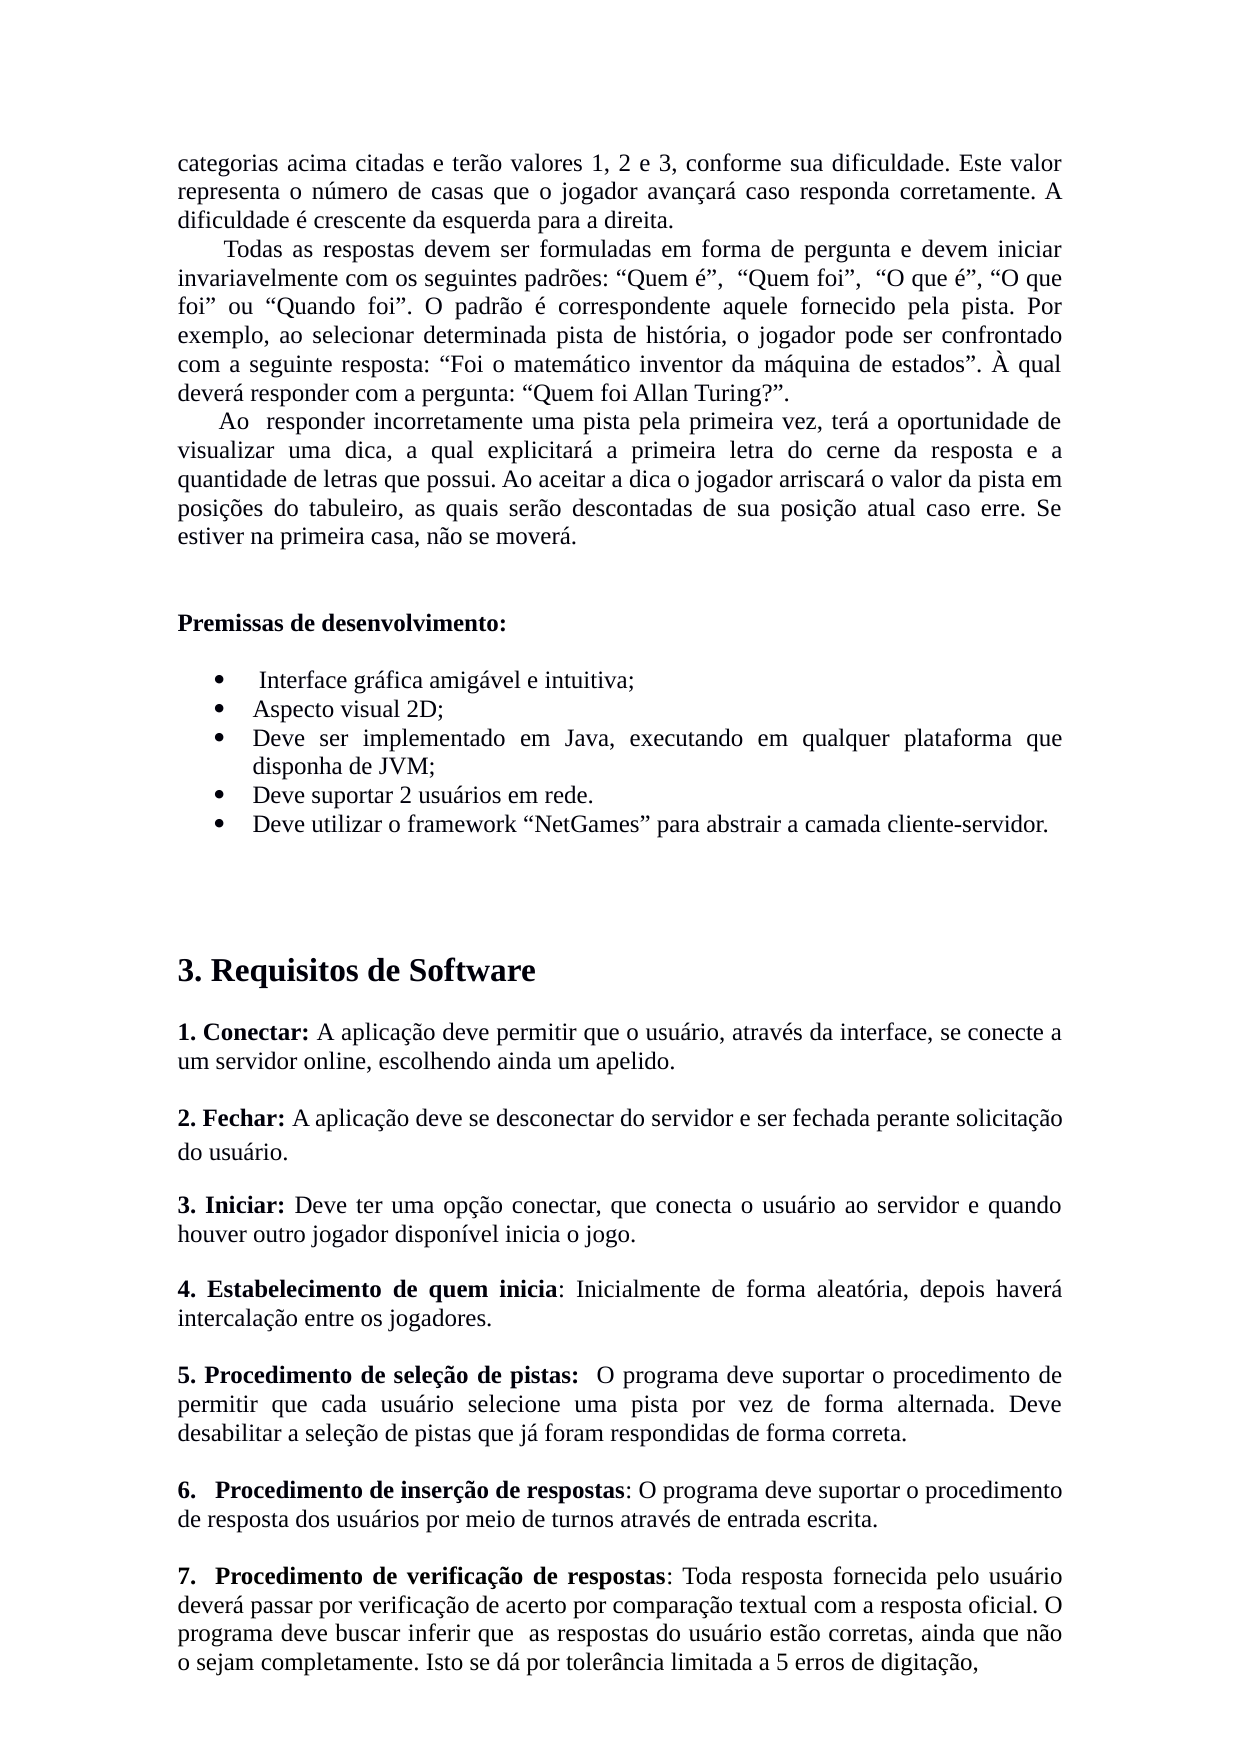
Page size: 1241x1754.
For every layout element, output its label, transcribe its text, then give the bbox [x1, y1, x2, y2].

text 6. Procedimento de inserção de respostas: O programa deve suportar o procedimento de resposta dos usuários por meio de turnos através de entrada escrita. [177, 1476, 1063, 1533]
text Todas as respostas devem ser formuladas em forma de pergunta e devem iniciar invariavelmente com os seguintes padrões: “Quem é”, “Quem foi”, “O que é”, “O que foi” ou “Quando foi”. O padrão é correspondente aquele fornecido pela pista. Por exemplo, ao selecionar determinada pista de história, o jogador pode ser confrontado com a seguinte resposta: “Foi o matemático inventor da máquina de estados”. À qual deverá responder com a pergunta: “Quem foi Allan Turing?”. [177, 234, 1063, 406]
list Deve utilizar o framework “NetGames” para abstrair a camada cliente-servidor. [215, 809, 1063, 838]
text 3. Iniciar: Deve ter uma opção conectar, que conecta o usuário ao servidor e quando houver outro jogador disponível inicia o jogo. [177, 1190, 1063, 1248]
text 5. Procedimento de seleção de pistas: O programa deve suportar o procedimento de permitir que cada usuário selecione uma pista por vez de forma alternada. Deve desabilitar a seleção de pistas que já foram respondidas de forma correta. [177, 1361, 1063, 1447]
list Aspecto visual 2D; [215, 694, 1063, 723]
text 2. Fechar: A aplicação deve se desconectar do servidor e ser fechada perante solicitação do usuário. [177, 1103, 1063, 1165]
text 7. Procedimento de verificação de respostas: Toda resposta fornecida pelo usuário deverá passar por verificação de acerto por comparação textual com a resposta oficial. O programa deve buscar inferir que as respostas do usuário estão corretas, ainda que não o sejam completamente. Isto se dá por tolerância limitada a 5 erros de digitação, [177, 1561, 1063, 1676]
text Ao responder incorretamente uma pista pela primeira vez, terá a oportunidade de visualizar uma dica, a qual explicitará a primeira letra do cerne da resposta e a quantidade de letras que possui. Ao aceitar a dica o jogador arriscará o valor da pista em posições do tabuleiro, as quais serão descontadas de sua posição atual caso erre. Se estiver na primeira casa, não se moverá. [177, 406, 1063, 550]
text 1. Conectar: A aplicação deve permitir que o usuário, através da interface, se conecte a um servidor online, escolhendo ainda um apelido. [177, 1017, 1063, 1075]
text categorias acima citadas e terão valores 1, 2 e 3, conforme sua dificuldade. Este valor representa o número de casas que o jogador avançará caso responda corretamente. A dificuldade é crescente da esquerda para a direita. [177, 148, 1063, 234]
text 4. Estabelecimento de quem inicia: Inicialmente de forma aleatória, depois haverá intercalação entre os jogadores. [177, 1274, 1063, 1332]
text Premissas de desenvolvimento: [177, 608, 1063, 636]
text 3. Requisitos de Software [177, 950, 1063, 988]
list Deve ser implementado em Java, executando em qualquer plataforma que disponha de JVM; [215, 723, 1063, 780]
list Deve suportar 2 usuários em rede. [215, 780, 1063, 809]
list Interface gráfica amigável e intuitiva; [215, 665, 1063, 694]
